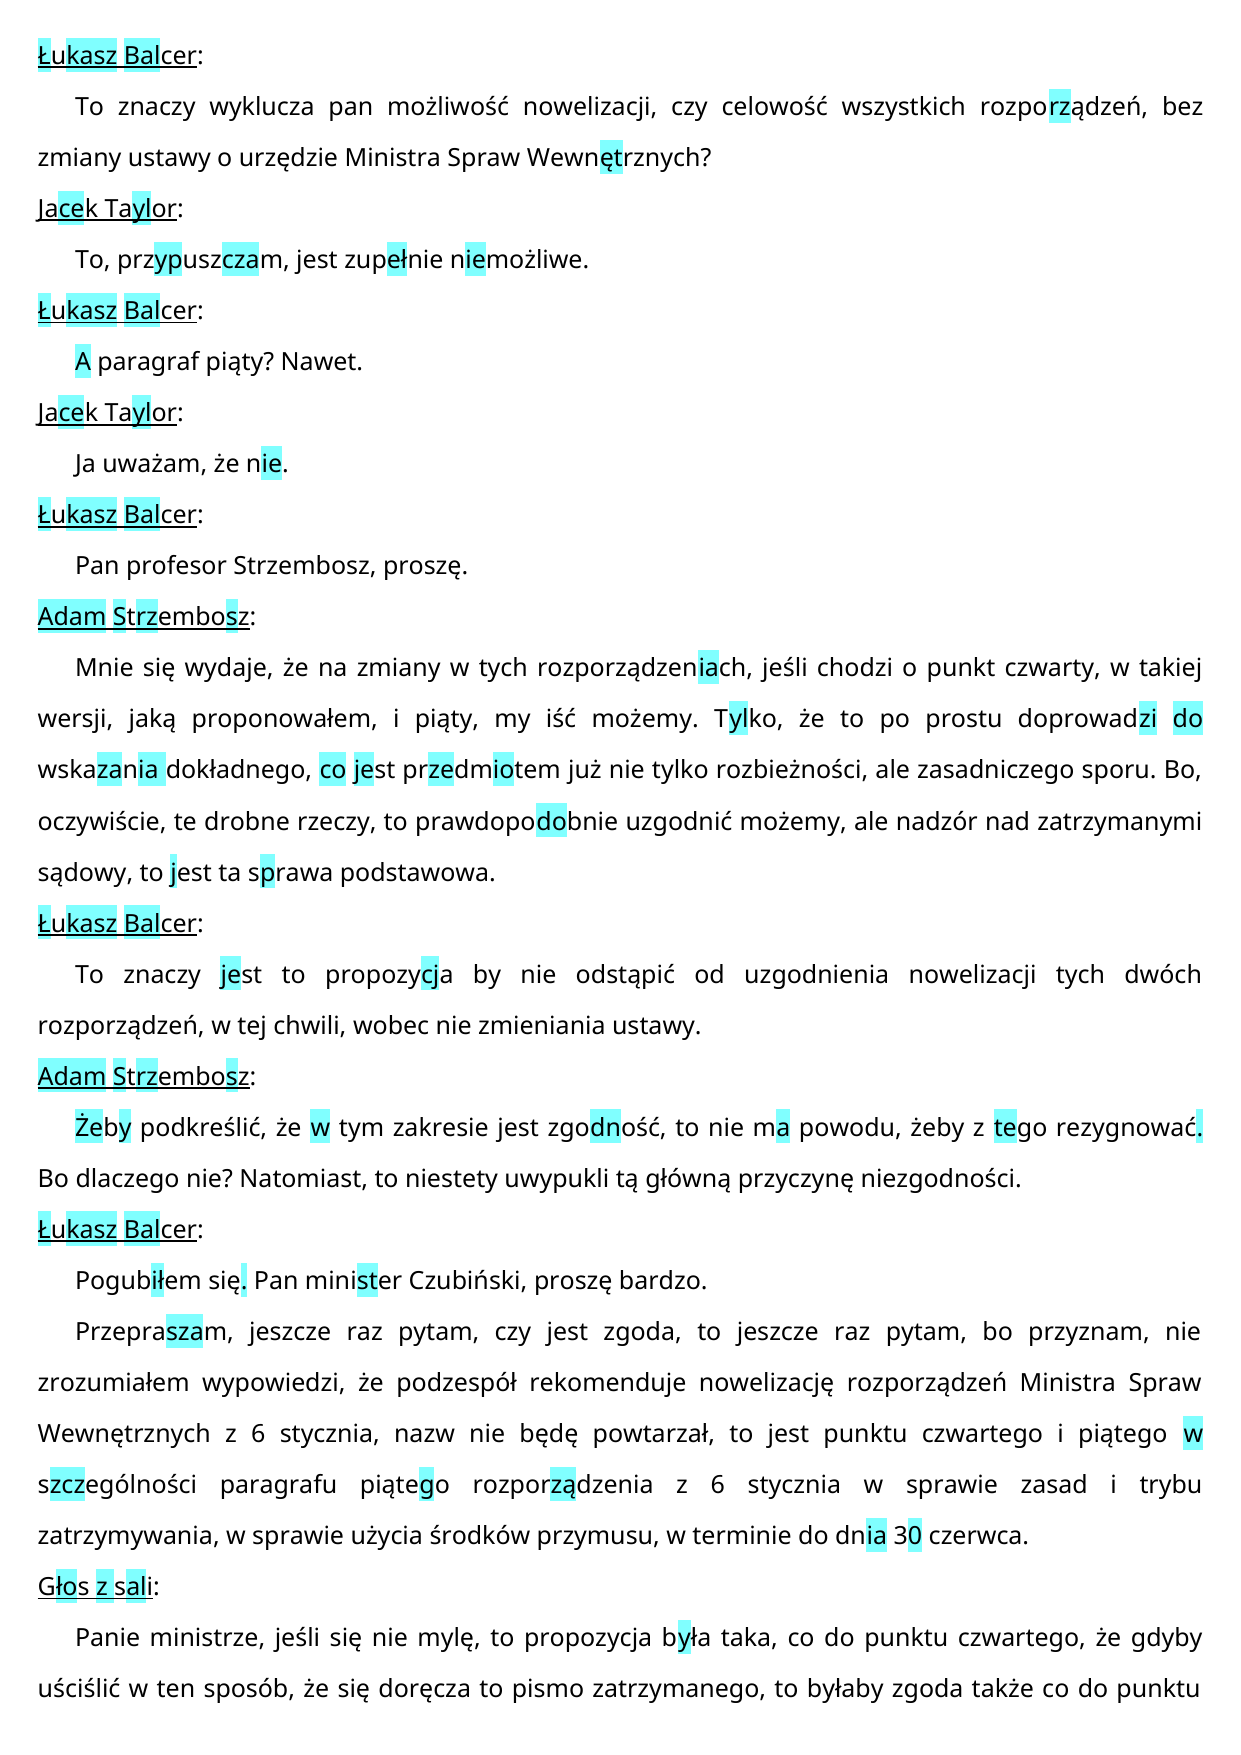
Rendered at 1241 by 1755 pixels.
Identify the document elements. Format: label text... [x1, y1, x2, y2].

text Panie ministrze, jeśli się nie mylę, to propozycja była taka, co do punktu czwartego, że gdyby uściślić w ten sposób, że się doręcza to pismo zatrzymanego, to byłaby zgoda także co do punktu [37, 1620, 1203, 1705]
text Jacek Taylor: [37, 395, 1203, 429]
text Łukasz Balcer: [37, 1211, 1203, 1246]
text Łukasz Balcer: [37, 293, 1203, 327]
text Pan profesor Strzembosz, proszę. [37, 548, 1203, 582]
text To, przypuszczam, jest zupełnie niemożliwe. [37, 242, 1203, 276]
text To znaczy wyklucza pan możliwość nowelizacji, czy celowość wszystkich rozporządzeń, bez zmiany ustawy o urzędzie Ministra Spraw Wewnętrznych? [37, 88, 1203, 174]
text Łukasz Balcer: [37, 37, 1203, 72]
text A paragraf piąty? Nawet. [37, 344, 1203, 378]
text Mnie się wydaje, że na zmiany w tych rozporządzeniach, jeśli chodzi o punkt czwarty, w takiej wersji, jaką proponowałem, i piąty, my iść możemy. Tylko, że to po prostu doprowadzi do wskazania dokładnego, co jest przedmiotem już nie tylko rozbieżności, ale zasadniczego sporu. Bo, oczywiście, te drobne rzeczy, to prawdopodobnie uzgodnić możemy, ale nadzór nad zatrzymanymi sądowy, to jest ta sprawa podstawowa. [37, 650, 1203, 888]
text Łukasz Balcer: [37, 905, 1203, 939]
text Pogubiłem się. Pan minister Czubiński, proszę bardzo. [37, 1262, 1203, 1297]
text Adam Strzembosz: [37, 1058, 1203, 1092]
text To znaczy jest to propozycja by nie odstąpić od uzgodnienia nowelizacji tych dwóch rozporządzeń, w tej chwili, wobec nie zmieniania ustawy. [37, 956, 1203, 1041]
text Ja uważam, że nie. [37, 446, 1203, 480]
text Adam Strzembosz: [37, 599, 1203, 633]
text Przepraszam, jeszcze raz pytam, czy jest zgoda, to jeszcze raz pytam, bo przyznam, nie zrozumiałem wypowiedzi, że podzespół rekomenduje nowelizację rozporządzeń Ministra Spraw Wewnętrznych z 6 stycznia, nazw nie będę powtarzał, to jest punktu czwartego i piątego w szczególności paragrafu piątego rozporządzenia z 6 stycznia w sprawie zasad i trybu zatrzymywania, w sprawie użycia środków przymusu, w terminie do dnia 30 czerwca. [37, 1313, 1203, 1552]
text Łukasz Balcer: [37, 497, 1203, 531]
text Żeby podkreślić, że w tym zakresie jest zgodność, to nie ma powodu, żeby z tego rezygnować. Bo dlaczego nie? Natomiast, to niestety uwypukli tą główną przyczynę niezgodności. [37, 1109, 1203, 1194]
text Głos z sali: [37, 1569, 1203, 1603]
text Jacek Taylor: [37, 191, 1203, 225]
